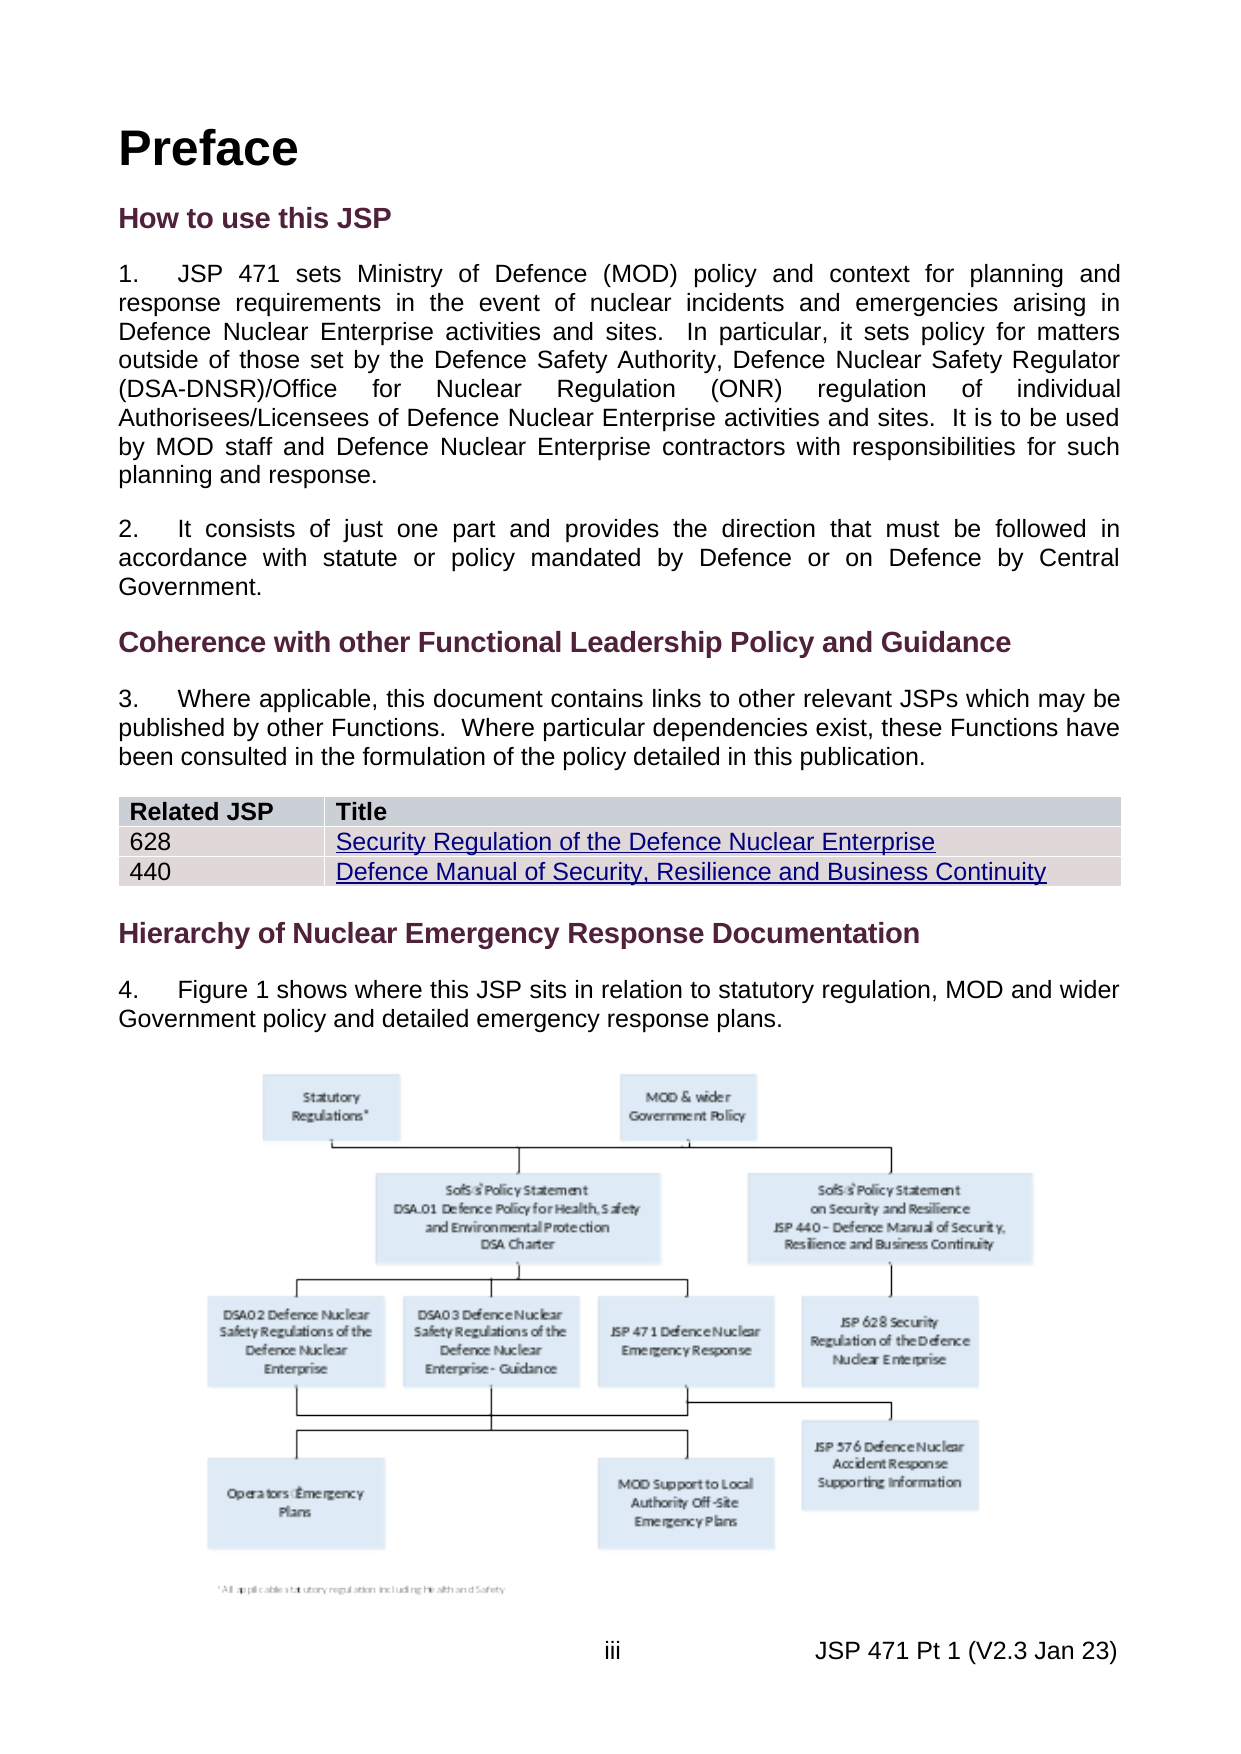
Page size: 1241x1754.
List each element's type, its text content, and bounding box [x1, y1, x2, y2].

subtitle Coherence with other Functional Leadership Policy and Guidance [118, 625, 1122, 659]
table_header Related JSP [119, 797, 324, 826]
list Figure 1 shows where this JSP sits in relation to statutory regulation, MOD and wider Government policy and detailed emergency response plans. [118, 975, 1122, 1032]
subtitle Hierarchy of Nuclear Emergency Response Documentation [118, 916, 1122, 950]
subtitle How to use this JSP [118, 201, 1122, 234]
table_header Title [325, 797, 1121, 826]
list JSP 471 sets Ministry of Defence (MOD) policy and context for planning and response requirements in the event of nuclear incidents and emergencies arising in Defence Nuclear Enterprise activities and sites. In particular, it sets policy for matters outside of those set by the Defence Safety Authority, Defence Nuclear Safety Regulator (DSA-DNSR)/Office for Nuclear Regulation (ONR) regulation of individual Authorisees/Licensees of Defence Nuclear Enterprise activities and sites. It is to be used by MOD staff and Defence Nuclear Enterprise contractors with responsibilities for such planning and response. [118, 259, 1122, 489]
table_cell Defence Manual of Security, Resilience and Business Continuity [325, 857, 1121, 886]
subtitle Preface [118, 118, 1122, 176]
table_cell 628 [119, 827, 324, 856]
table_cell 440 [119, 857, 324, 886]
table_cell Security Regulation of the Defence Nuclear Enterprise [325, 827, 1121, 856]
list Where applicable, this document contains links to other relevant JSPs which may be published by other Functions. Where particular dependencies exist, these Functions have been consulted in the formulation of the policy detailed in this publication. [118, 684, 1122, 770]
list It consists of just one part and provides the direction that must be followed in accordance with statute or policy mandated by Defence or on Defence by Central Government. [118, 514, 1122, 600]
